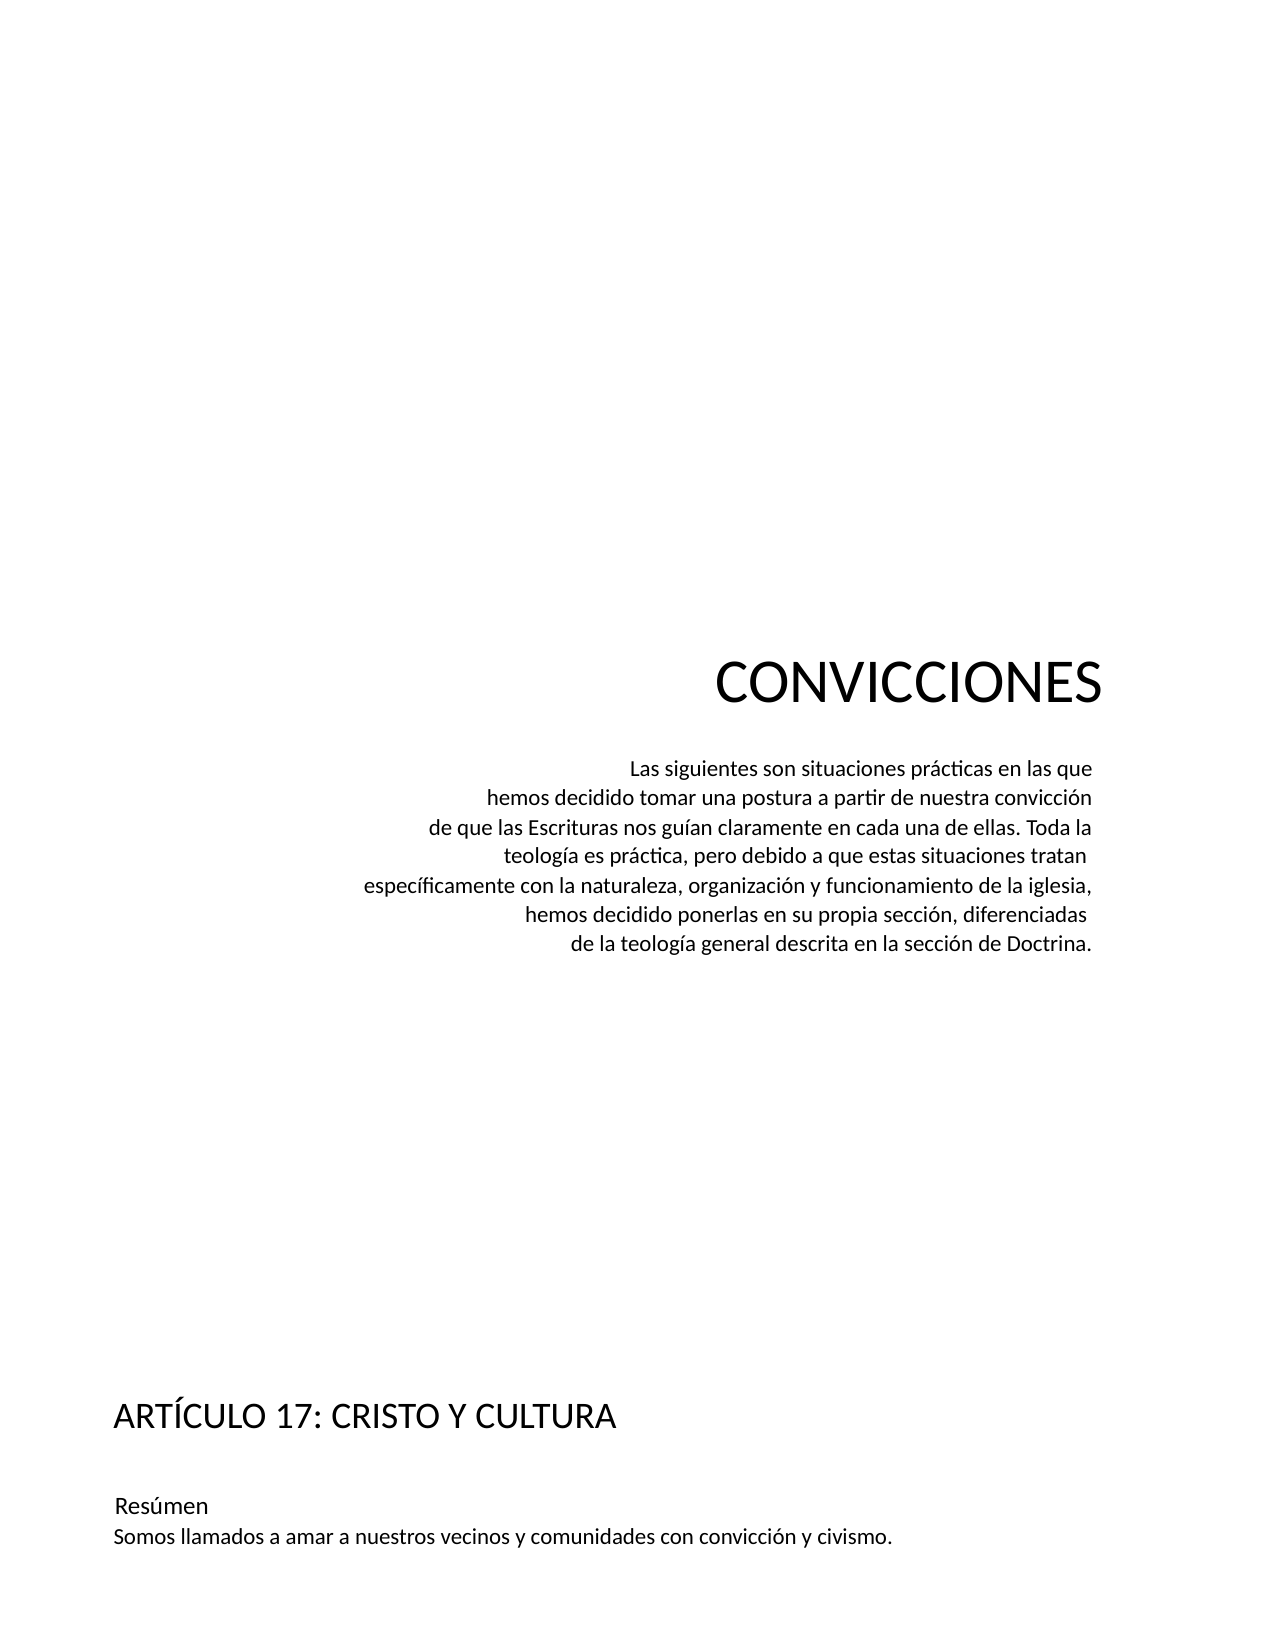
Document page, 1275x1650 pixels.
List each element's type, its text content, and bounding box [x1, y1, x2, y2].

text Resúmen [114, 1490, 1163, 1521]
text Somos llamados a amar a nuestros vecinos y comunidades con convicción y civismo. [113, 1522, 1163, 1550]
text Las siguientes son situaciones prácticas en las que [111, 754, 1093, 782]
text de la teología general descrita en la sección de Doctrina. [111, 929, 1093, 957]
text teología es práctica, pero debido a que estas situaciones tratan [111, 842, 1087, 869]
text de que las Escrituras nos guían claramente en cada una de ellas. Toda la [111, 813, 1093, 841]
text hemos decidido tomar una postura a partir de nuestra convicción [111, 783, 1093, 811]
text específicamente con la naturaleza, organización y funcionamiento de la iglesia, [111, 871, 1093, 899]
text CONVICCIONES [111, 642, 1104, 718]
text ARTÍCULO 17: CRISTO Y CULTURA [113, 1392, 1163, 1438]
text hemos decidido ponerlas en su propia sección, diferenciadas [111, 900, 1088, 928]
